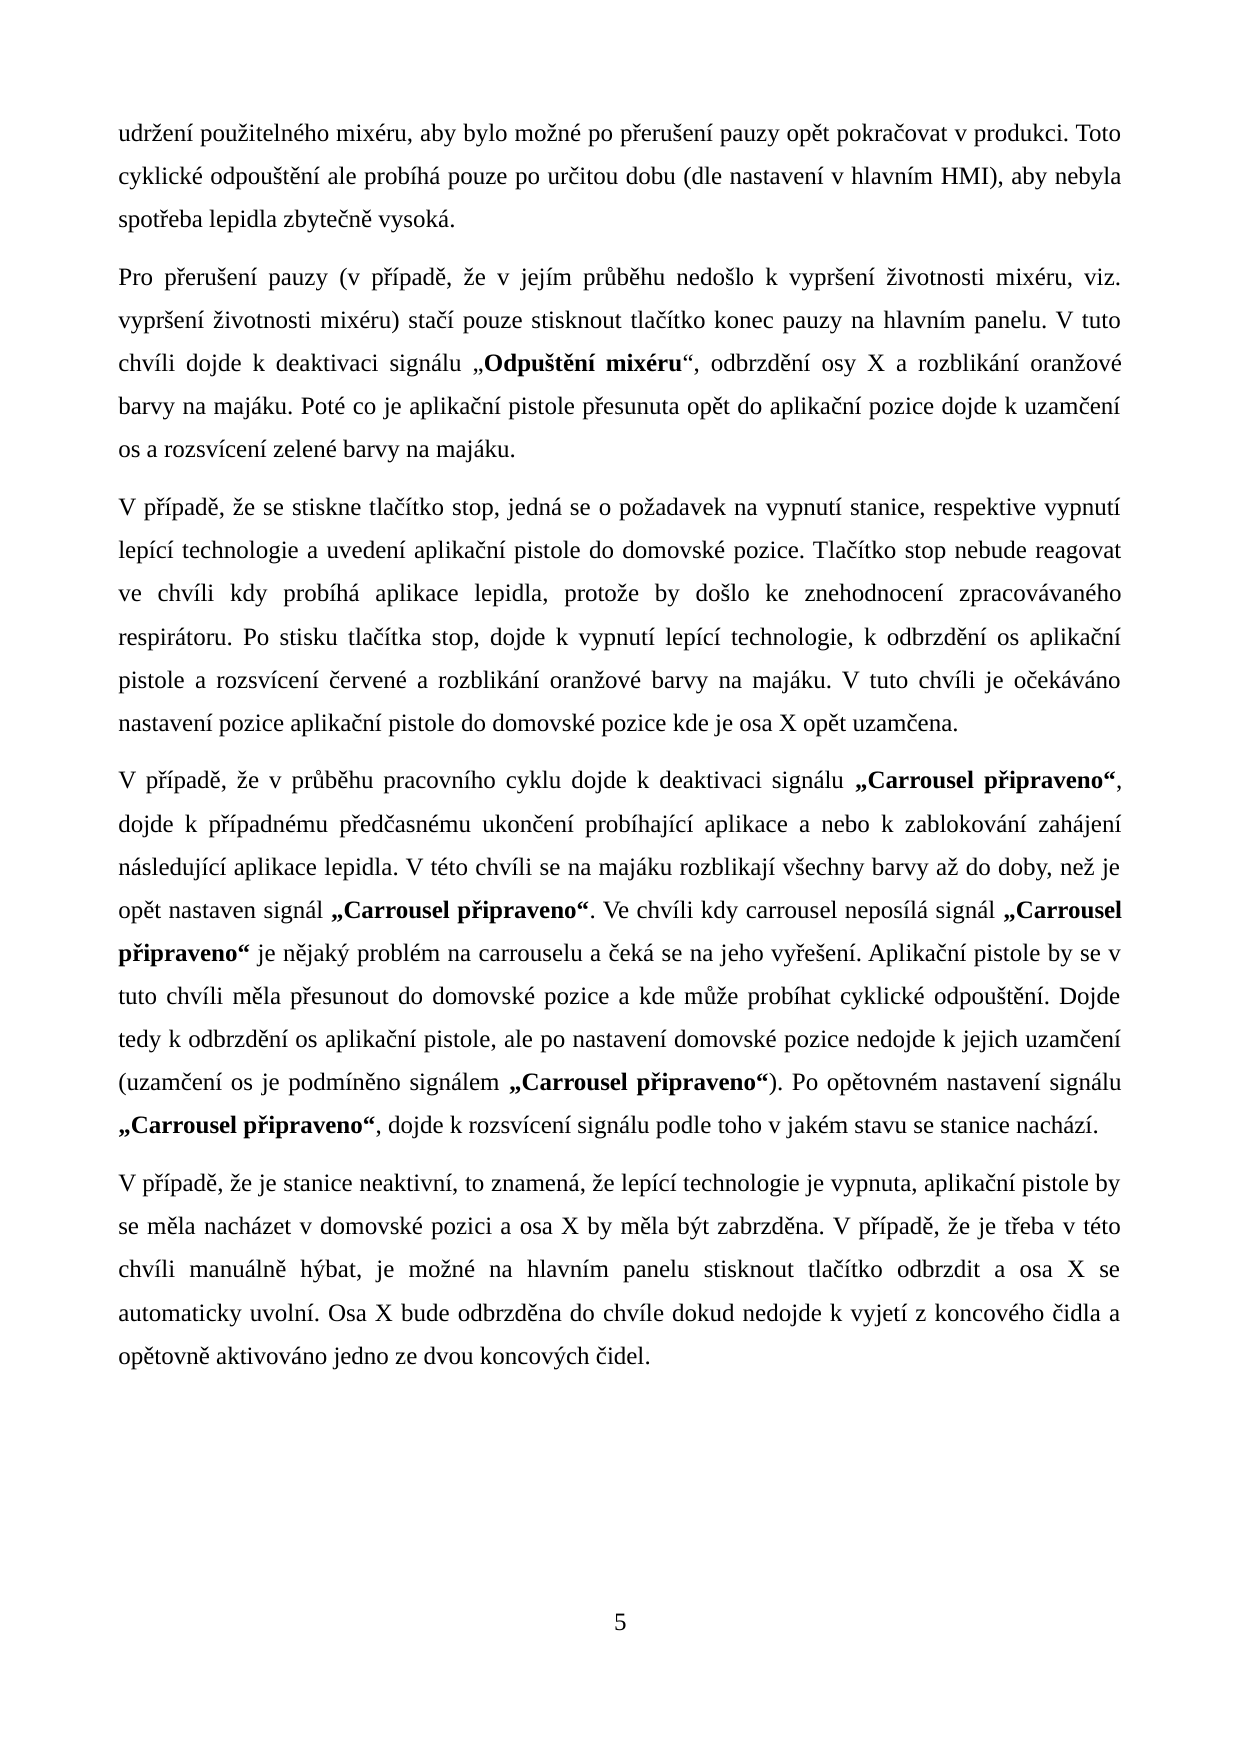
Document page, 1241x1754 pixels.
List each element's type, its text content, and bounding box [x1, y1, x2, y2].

text V případě, že v průběhu pracovního cyklu dojde k deaktivaci signálu „Carrousel připraveno“, dojde k případnému předčasnému ukončení probíhající aplikace a nebo k zablokování zahájení následující aplikace lepidla. V této chvíli se na majáku rozblikají všechny barvy až do doby, než je opět nastaven signál „Carrousel připraveno“. Ve chvíli kdy carrousel neposílá signál „Carrousel připraveno“ je nějaký problém na carrouselu a čeká se na jeho vyřešení. Aplikační pistole by se v tuto chvíli měla přesunout do domovské pozice a kde může probíhat cyklické odpouštění. Dojde tedy k odbrzdění os aplikační pistole, ale po nastavení domovské pozice nedojde k jejich uzamčení (uzamčení os je podmíněno signálem „Carrousel připraveno“). Po opětovném nastavení signálu „Carrousel připraveno“, dojde k rozsvícení signálu podle toho v jakém stavu se stanice nachází. [118, 766, 1122, 1139]
text udržení použitelného mixéru, aby bylo možné po přerušení pauzy opět pokračovat v produkci. Toto cyklické odpouštění ale probíhá pouze po určitou dobu (dle nastavení v hlavním HMI), aby nebyla spotřeba lepidla zbytečně vysoká. [118, 118, 1122, 233]
text V případě, že se stiskne tlačítko stop, jedná se o požadavek na vypnutí stanice, respektive vypnutí lepící technologie a uvedení aplikační pistole do domovské pozice. Tlačítko stop nebude reagovat ve chvíli kdy probíhá aplikace lepidla, protože by došlo ke znehodnocení zpracovávaného respirátoru. Po stisku tlačítka stop, dojde k vypnutí lepící technologie, k odbrzdění os aplikační pistole a rozsvícení červené a rozblikání oranžové barvy na majáku. V tuto chvíli je očekáváno nastavení pozice aplikační pistole do domovské pozice kde je osa X opět uzamčena. [118, 492, 1122, 737]
text Pro přerušení pauzy (v případě, že v jejím průběhu nedošlo k vypršení životnosti mixéru, viz. vypršení životnosti mixéru) stačí pouze stisknout tlačítko konec pauzy na hlavním panelu. V tuto chvíli dojde k deaktivaci signálu „Odpuštění mixéru“, odbrzdění osy X a rozblikání oranžové barvy na majáku. Poté co je aplikační pistole přesunuta opět do aplikační pozice dojde k uzamčení os a rozsvícení zelené barvy na majáku. [118, 262, 1122, 463]
text V případě, že je stanice neaktivní, to znamená, že lepící technologie je vypnuta, aplikační pistole by se měla nacházet v domovské pozici a osa X by měla být zabrzděna. V případě, že je třeba v této chvíli manuálně hýbat, je možné na hlavním panelu stisknout tlačítko odbrzdit a osa X se automaticky uvolní. Osa X bude odbrzděna do chvíle dokud nedojde k vyjetí z koncového čidla a opětovně aktivováno jedno ze dvou koncových čidel. [118, 1168, 1122, 1369]
